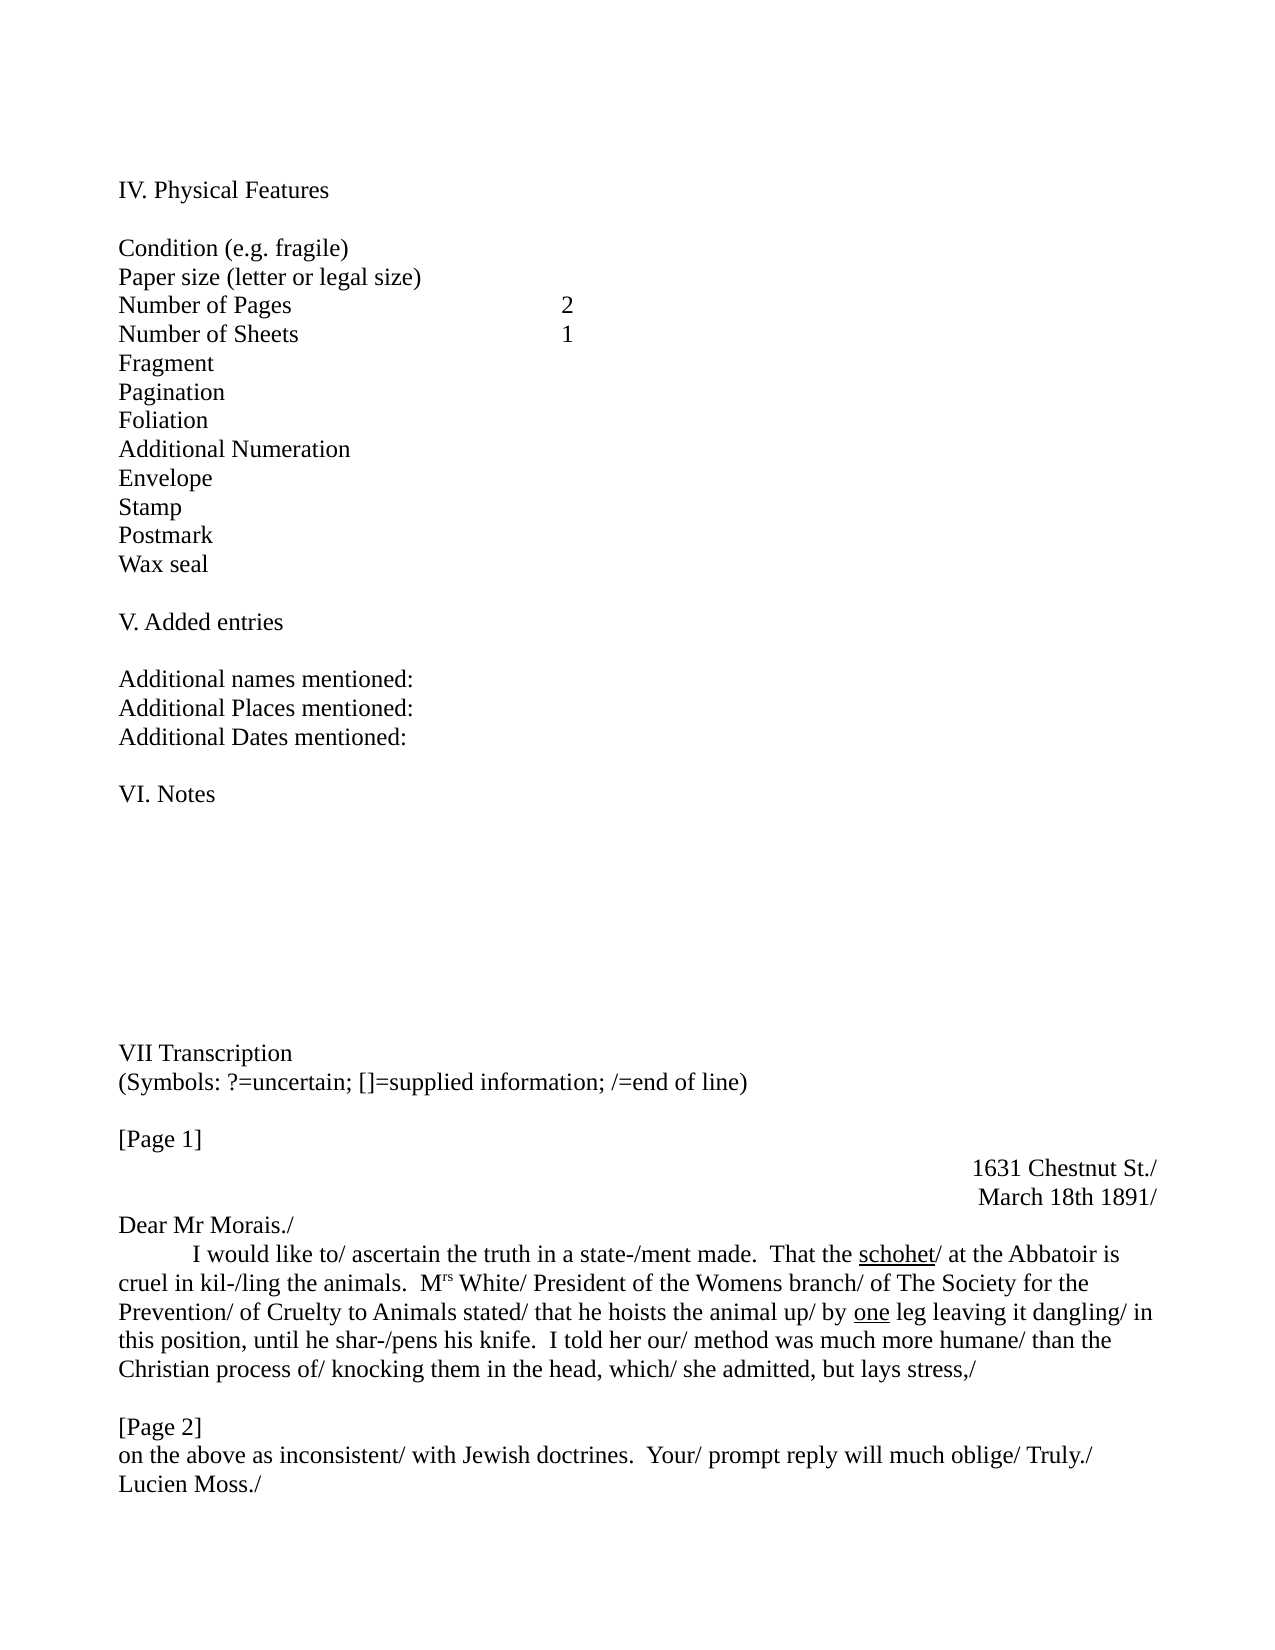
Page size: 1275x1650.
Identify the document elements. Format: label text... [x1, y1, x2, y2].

text Number of Sheets 1 [118, 319, 1157, 348]
text 1631 Chestnut St./ [118, 1153, 1157, 1182]
text Condition (e.g. fragile) [118, 233, 1157, 262]
text [Page 1] [118, 1124, 1157, 1153]
text Wax seal [118, 549, 1157, 578]
text Foliation [118, 406, 1157, 434]
text Additional Numeration [118, 434, 1157, 463]
text Additional Places mentioned: [118, 693, 1157, 722]
text VII Transcription [118, 1038, 1157, 1067]
text Additional Dates mentioned: [118, 722, 1157, 751]
text I would like to/ ascertain the truth in a state-/ment made. That the schohet/ at the Abbatoir is cruel in kil-/ling the animals. Mrs White/ President of the Womens branch/ of The Society for the Prevention/ of Cruelty to Animals stated/ that he hoists the animal up/ by one leg leaving it dangling/ in this position, until he shar-/pens his knife. I told her our/ method was much more humane/ than the Christian process of/ knocking them in the head, which/ she admitted, but lays stress,/ [118, 1239, 1157, 1383]
text Pagination [118, 377, 1157, 406]
text on the above as inconsistent/ with Jewish doctrines. Your/ prompt reply will much oblige/ Truly./ Lucien Moss./ [118, 1441, 1157, 1498]
text Dear Mr Morais./ [118, 1211, 1157, 1239]
text March 18th 1891/ [118, 1182, 1157, 1211]
text Envelope [118, 463, 1157, 492]
text IV. Physical Features [118, 176, 1157, 204]
text VI. Notes [118, 779, 1157, 808]
text Additional names mentioned: [118, 664, 1157, 693]
text Paper size (letter or legal size) [118, 262, 1157, 291]
text (Symbols: ?=uncertain; []=supplied information; /=end of line) [118, 1067, 1157, 1096]
text Postma rk [118, 521, 1157, 549]
text [Page 2] [118, 1412, 1157, 1441]
text Number of Pages 2 [118, 291, 1157, 319]
text Stamp [118, 492, 1157, 521]
text V. Added entries [118, 607, 1157, 636]
text Fragment [118, 348, 1157, 377]
